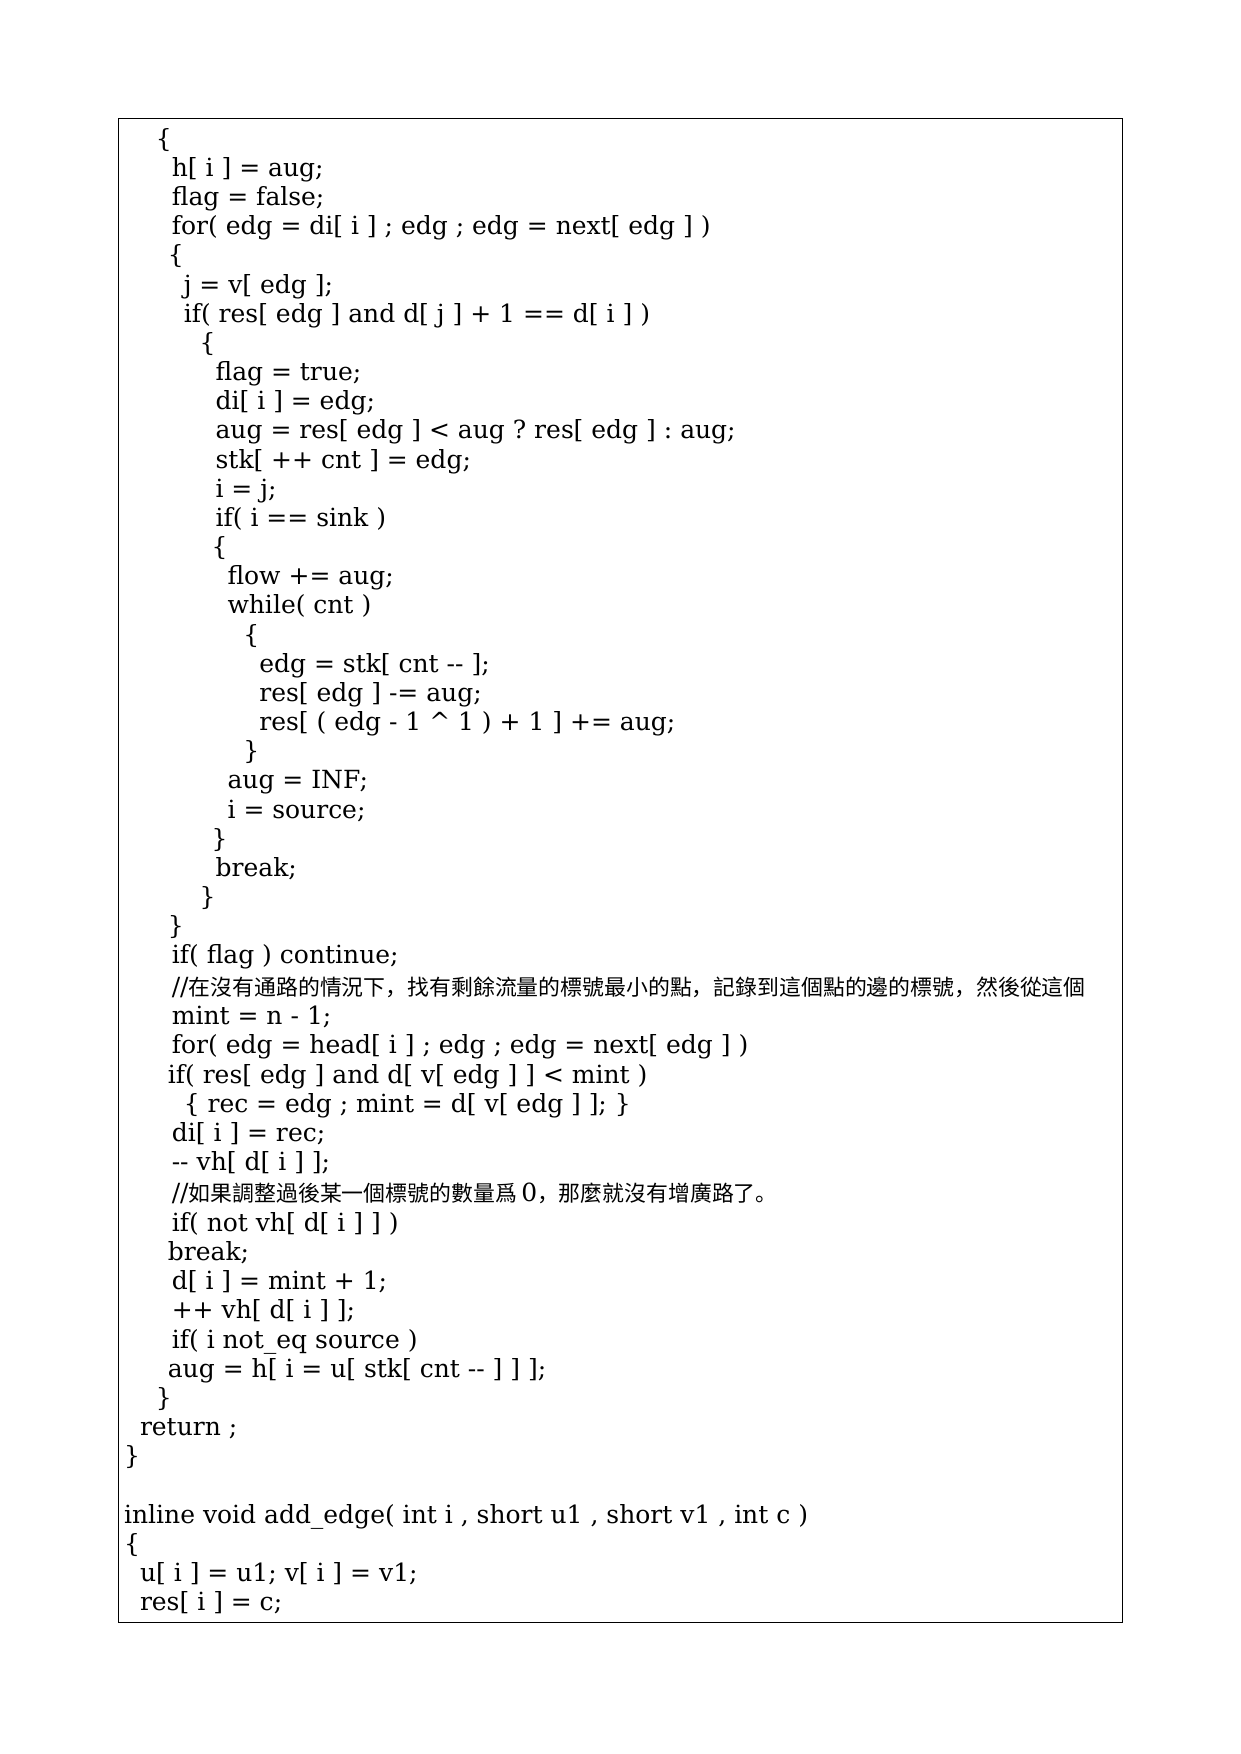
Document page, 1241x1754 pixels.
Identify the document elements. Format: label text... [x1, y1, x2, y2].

table_header { h[ i ] = aug; flag = false; for( edg = di[ i ] ; edg ; edg = next[ edg ] ) { j = v[ edg ]; if( res[ edg ] and d[ j ] + 1 == d[ i ] ) { flag = true; di[ i ] = edg; aug = res[ edg ] < aug ? res[ edg ] : aug; stk[ ++ cnt ] = edg; i = j; if( i == sink ) { flow += aug; while( cnt ) { edg = stk[ cnt -- ]; res[ edg ] -= aug; res[ ( edg - 1 ^ 1 ) + 1 ] += aug; } aug = INF; i = source; } break; } } if( flag ) continue; //在沒有通路的情況下，找有剩餘流量的標號最小的點，記錄到這個點的邊的標號，然後從這個 mint = n - 1; for( edg = head[ i ] ; edg ; edg = next[ edg ] ) if( res[ edg ] and d[ v[ edg ] ] < mint ) { rec = edg ; mint = d[ v[ edg ] ]; } di[ i ] = rec; -- vh[ d[ i ] ]; //如果調整過後某一個標號的數量爲0，那麼就沒有增廣路了。 if( not vh[ d[ i ] ] ) break; d[ i ] = mint + 1; ++ vh[ d[ i ] ]; if( i not_eq source ) aug = h[ i = u[ stk[ cnt -- ] ] ]; } return ; } inline void add_edge( int i , short u1 , short v1 , int c ) { u[ i ] = u1; v[ i ] = v1; res[ i ] = c; [119, 119, 1122, 1622]
